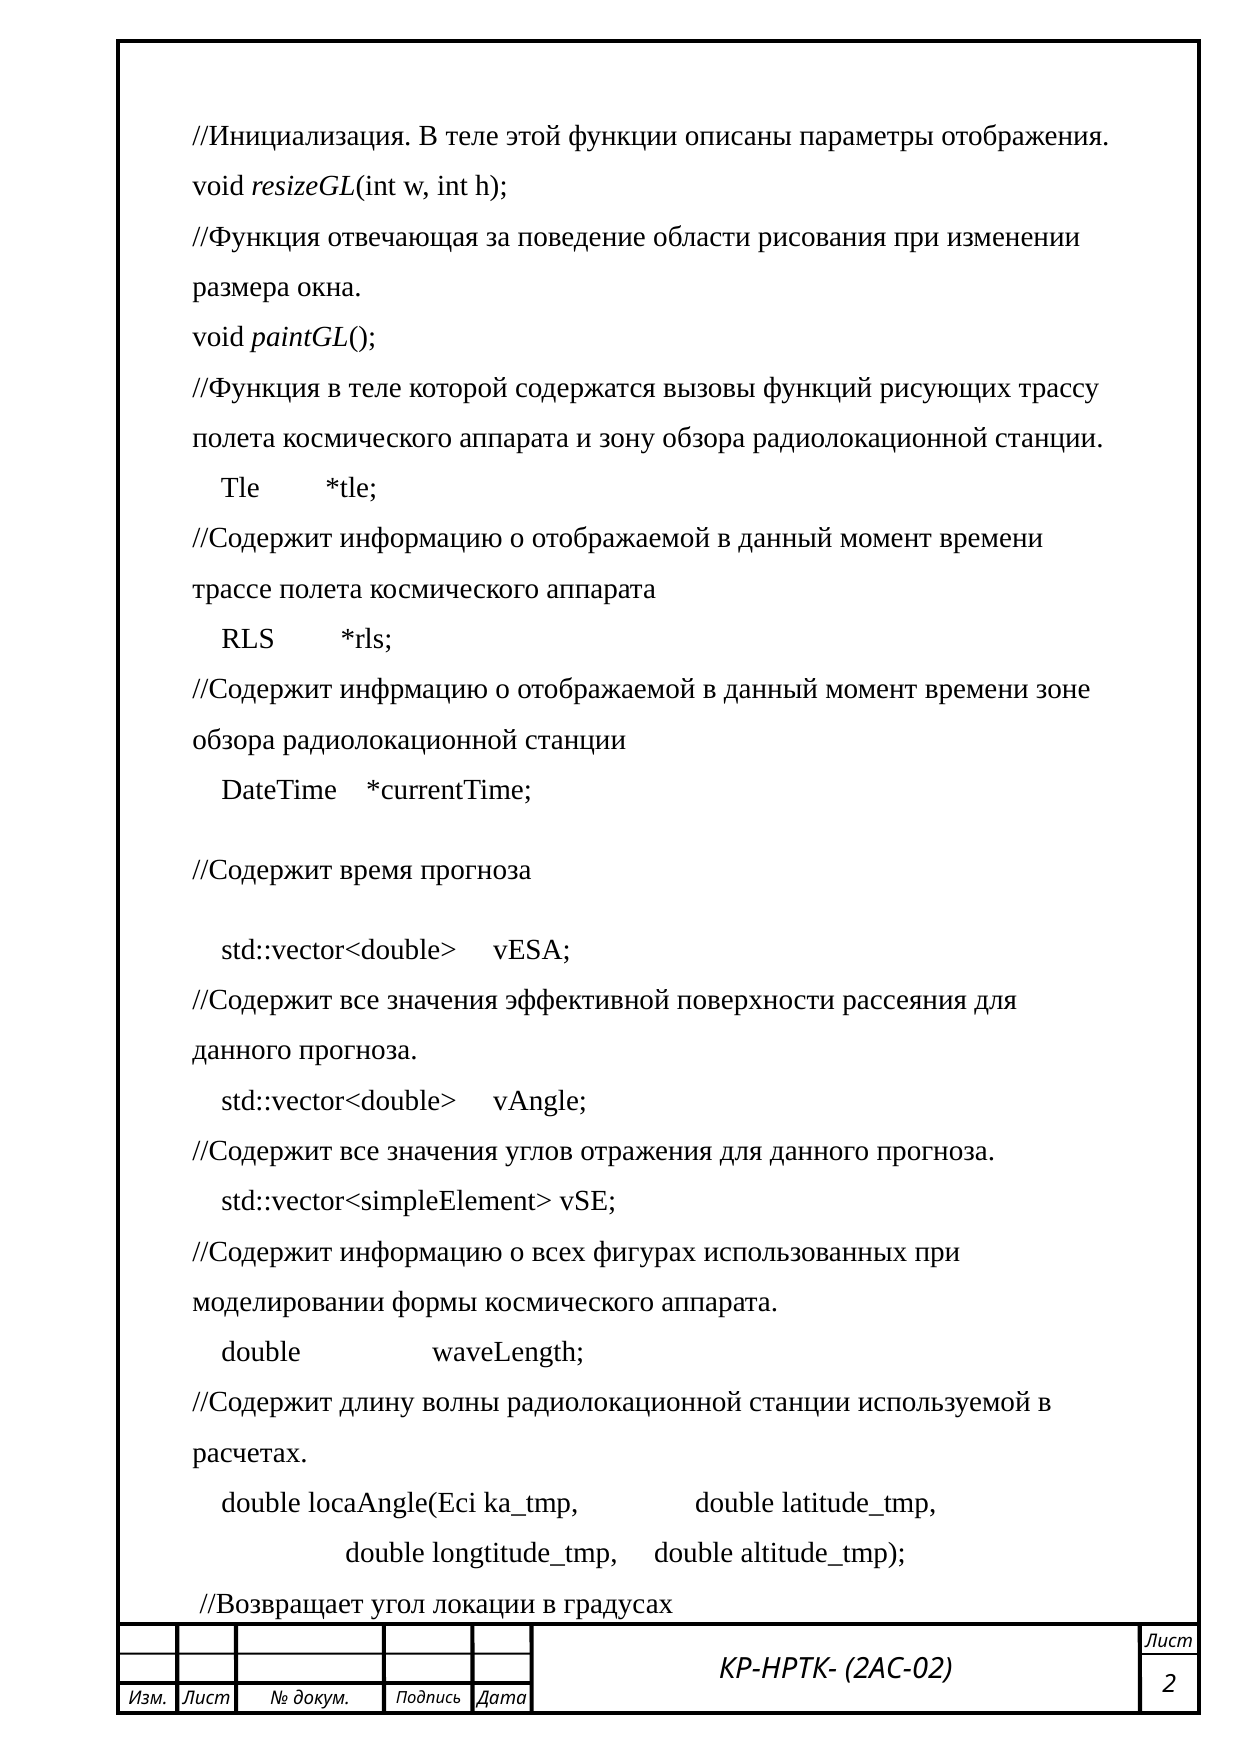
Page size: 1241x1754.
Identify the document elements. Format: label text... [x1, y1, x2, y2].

text //Содержит все значения углов отражения для данного прогноза. [120, 1133, 1122, 1167]
text std::vector<double> vAngle; [120, 1083, 1122, 1116]
text //Содержит длину волны радиолокационной станции используемой в расчетах. [120, 1384, 1122, 1468]
text //Функция отвечающая за поведение области рисования при изменении размера окна. [120, 219, 1122, 303]
text void resizeGL(int w, int h); [120, 168, 1122, 202]
text //Содержит инфрмацию о отображаемой в данный момент времени зоне обзора радиолокационной станции [120, 672, 1122, 755]
text //Содержит все значения эффективной поверхности рассеяния для данного прогноза. [120, 982, 1122, 1066]
text //Содержит время прогноза [120, 852, 1122, 886]
text //Инициализация. В теле этой функции описаны параметры отображения. [120, 118, 1122, 152]
text //Функция в теле которой содержатся вызовы функций рисующих трассу полета космического аппарата и зону обзора радиолокационной станции. [120, 370, 1122, 453]
text double locaAngle(Eci ka_tmp, double latitude_tmp, [120, 1485, 1122, 1519]
text double longtitude_tmp, double altitude_tmp); [120, 1536, 1122, 1569]
text DateTime *currentTime; [120, 772, 1122, 806]
text //Возвращает угол локации в градусах [120, 1586, 1122, 1619]
text std::vector<simpleElement> vSE; [120, 1183, 1122, 1217]
text std::vector<double> vESA; [120, 932, 1122, 965]
text //Содержит информацию о отображаемой в данный момент времени трассе полета космического аппарата [120, 521, 1122, 604]
text void paintGL(); [120, 319, 1122, 353]
text RLS *rls; [120, 621, 1122, 655]
text //Содержит информацию о всех фигурах использованных при моделировании формы космического аппарата. [120, 1234, 1122, 1317]
text double waveLength; [120, 1334, 1122, 1368]
text Tle *tle; [120, 470, 1122, 504]
